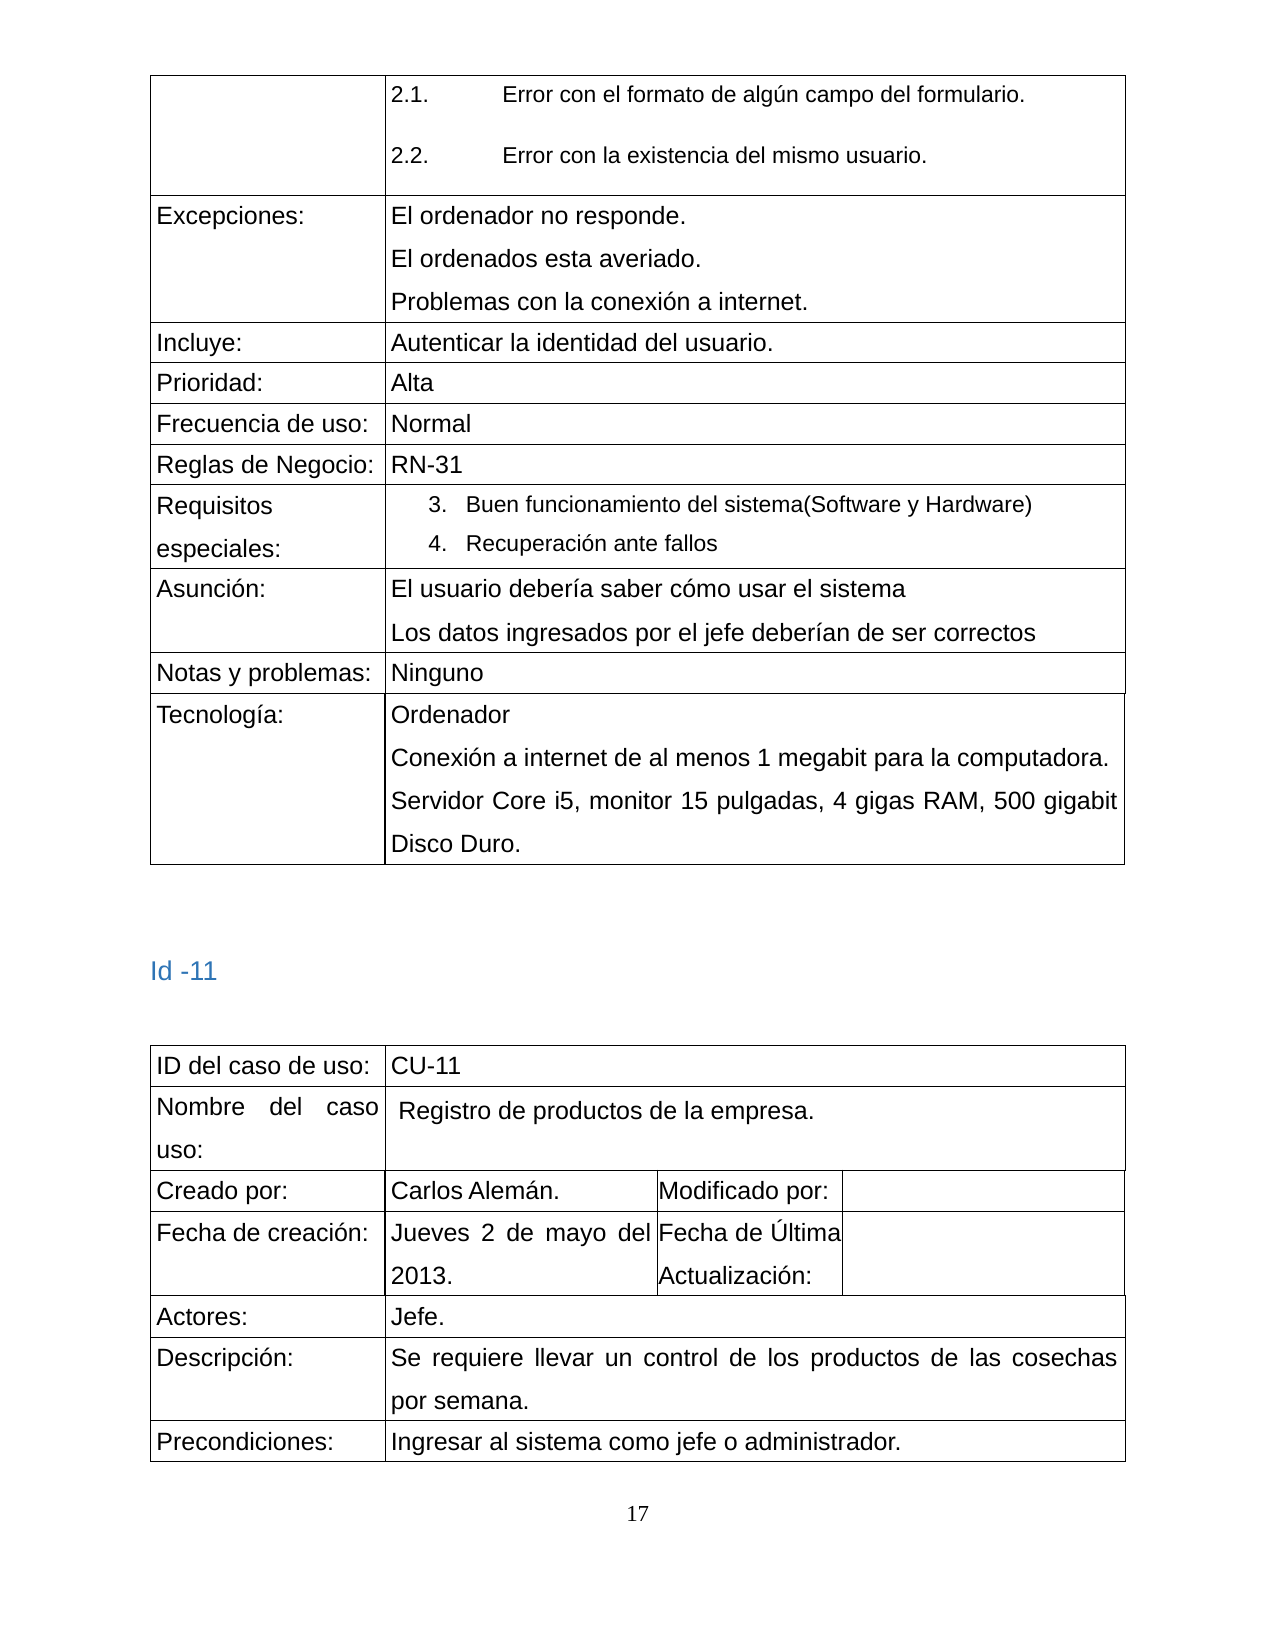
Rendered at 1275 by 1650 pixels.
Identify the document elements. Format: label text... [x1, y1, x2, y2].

table_cell Reglas de Negocio: [151, 445, 385, 484]
table_cell Asunción: [151, 569, 385, 652]
table_cell [151, 76, 385, 194]
table_cell Normal [386, 404, 1125, 444]
table_cell El usuario debería saber cómo usar el sistema Los datos ingresados por el jefe deberían de ser correctos [386, 569, 1125, 652]
table_cell Autenticar la identidad del usuario. [386, 323, 1125, 362]
table_cell El ordenador no responde. El ordenados esta averiado. Problemas con la conexión a internet. [386, 196, 1125, 321]
table_cell Requisitos especiales: [151, 485, 385, 568]
table_cell RN-31 [386, 445, 1125, 484]
table_cell Error con la base de datos Error con la conexión de base de datos. Error interno en la base de datos Error con los datos ingresados. Error con el formato de algún campo del formulario. Error con la existencia del mismo usuario. [386, 76, 1125, 194]
table_cell Jueves 2 de mayo del 2013. [386, 1212, 657, 1295]
table_cell Tecnología: [151, 694, 384, 863]
table_cell Precondiciones: [151, 1421, 385, 1461]
table_cell Buen funcionamiento del sistema(Software y Hardware) Recuperación ante fallos [386, 485, 1125, 568]
table_cell [843, 1212, 1124, 1295]
table_cell Creado por: [151, 1171, 384, 1211]
table_cell Ordenador Conexión a internet de al menos 1 megabit para la computadora. Servidor Core i5, monitor 15 pulgadas, 4 gigas RAM, 500 gigabit Disco Duro. [386, 694, 1124, 863]
table_header CU-11 [386, 1046, 1125, 1086]
subtitle Id -11 [150, 955, 1125, 986]
table_cell Modificado por: [658, 1171, 842, 1211]
table_cell Prioridad: [151, 363, 385, 403]
table_header ID del caso de uso: [151, 1046, 385, 1086]
table_cell Se requiere llevar un control de los productos de las cosechas por semana. [386, 1338, 1125, 1420]
table_cell Jefe. [386, 1296, 1125, 1336]
table_cell [843, 1171, 1124, 1211]
table_cell Nombre del caso uso: [151, 1087, 385, 1169]
table_cell Fecha de creación: [151, 1212, 384, 1295]
table_cell Registro de productos de la empresa. [386, 1087, 1125, 1169]
table_cell Alta [386, 363, 1125, 403]
table_cell Ninguno [386, 653, 1125, 693]
table_cell Incluye: [151, 323, 385, 362]
table_cell Carlos Alemán. [386, 1171, 657, 1211]
table_cell Frecuencia de uso: [151, 404, 385, 444]
table_cell Actores: [151, 1296, 385, 1336]
table_cell Excepciones: [151, 196, 385, 321]
table_cell Ingresar al sistema como jefe o administrador. [386, 1421, 1125, 1461]
table_cell Notas y problemas: [151, 653, 385, 693]
table_cell Descripción: [151, 1338, 385, 1420]
table_cell Fecha de Última Actualización: [658, 1212, 842, 1295]
